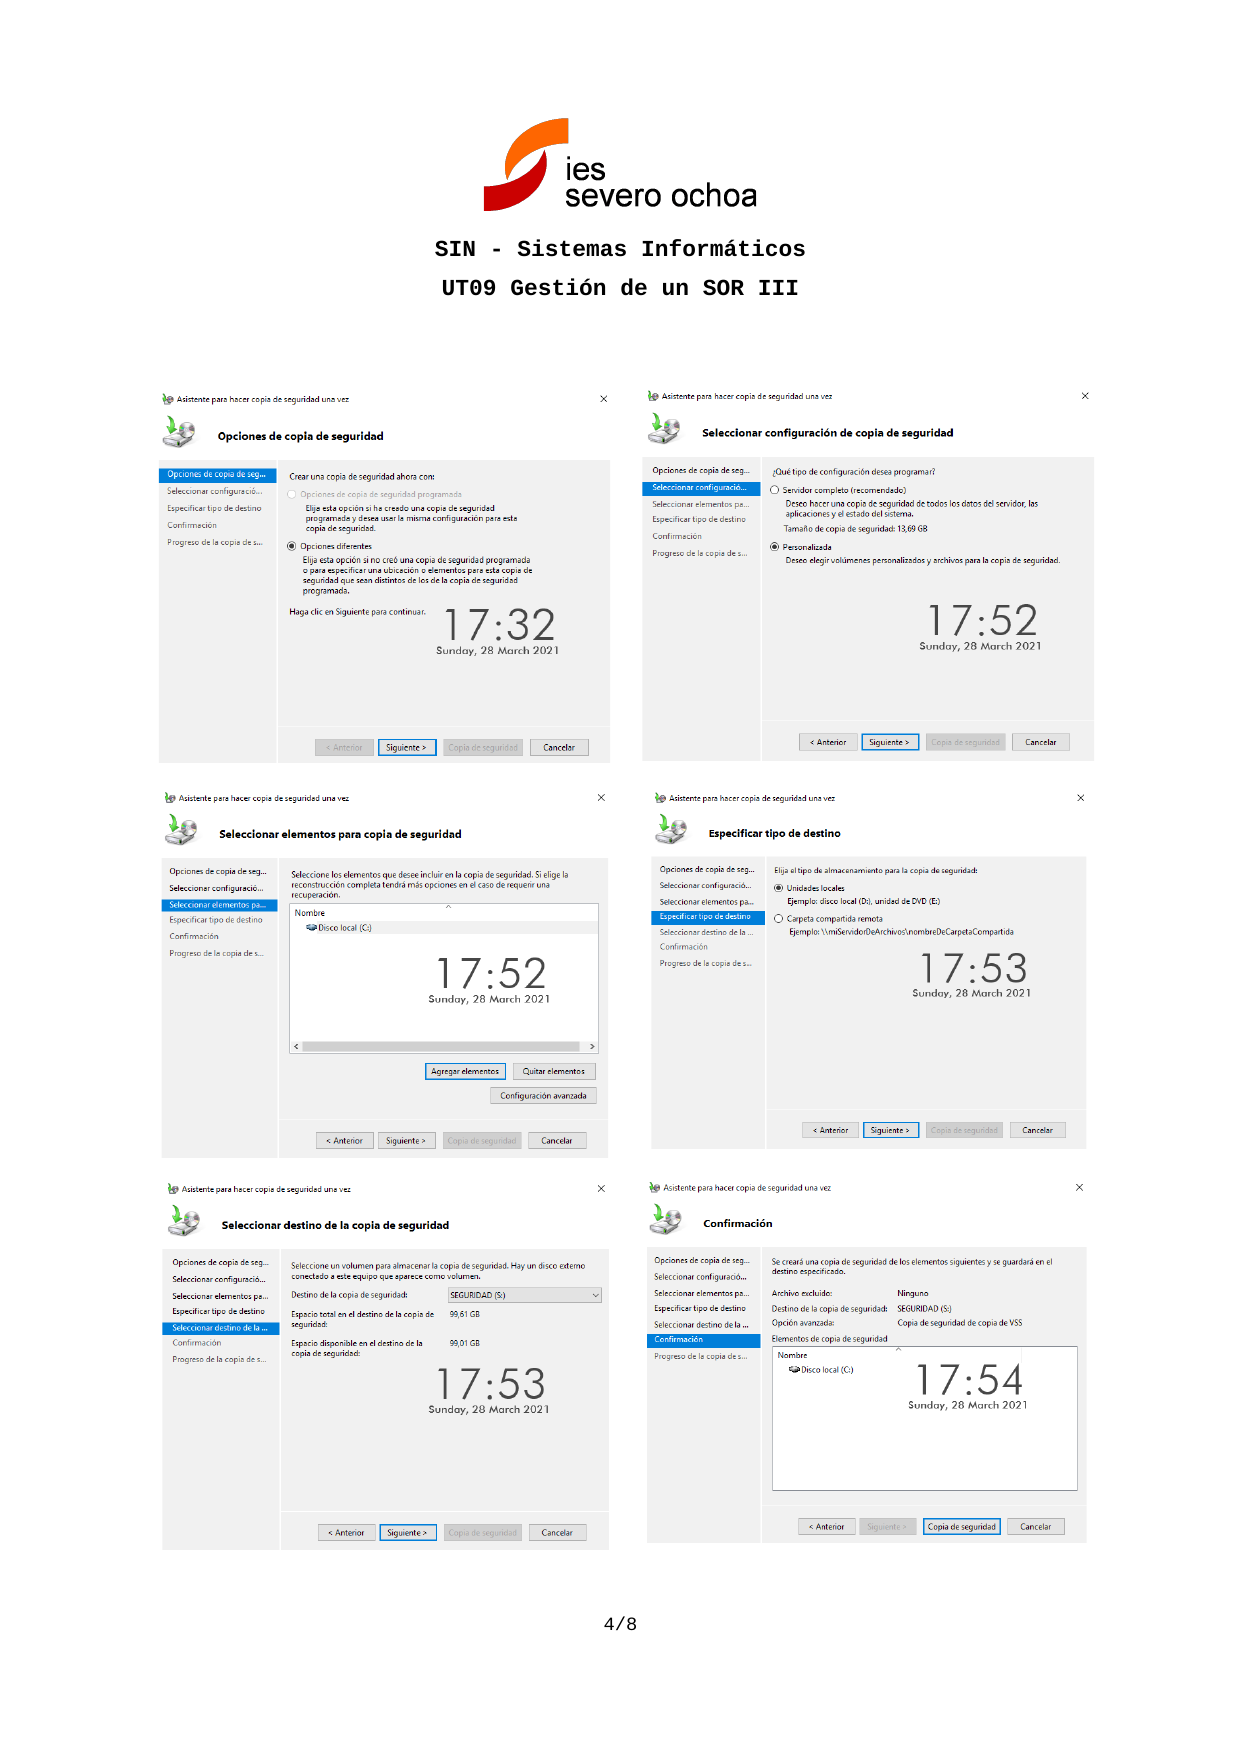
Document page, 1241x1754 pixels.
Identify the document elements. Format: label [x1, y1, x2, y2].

picture [162, 1181, 609, 1550]
picture [483, 118, 757, 211]
picture [158, 389, 611, 763]
picture [647, 1179, 1087, 1543]
picture [161, 789, 609, 1158]
picture [651, 789, 1087, 1149]
picture [642, 386, 1095, 761]
